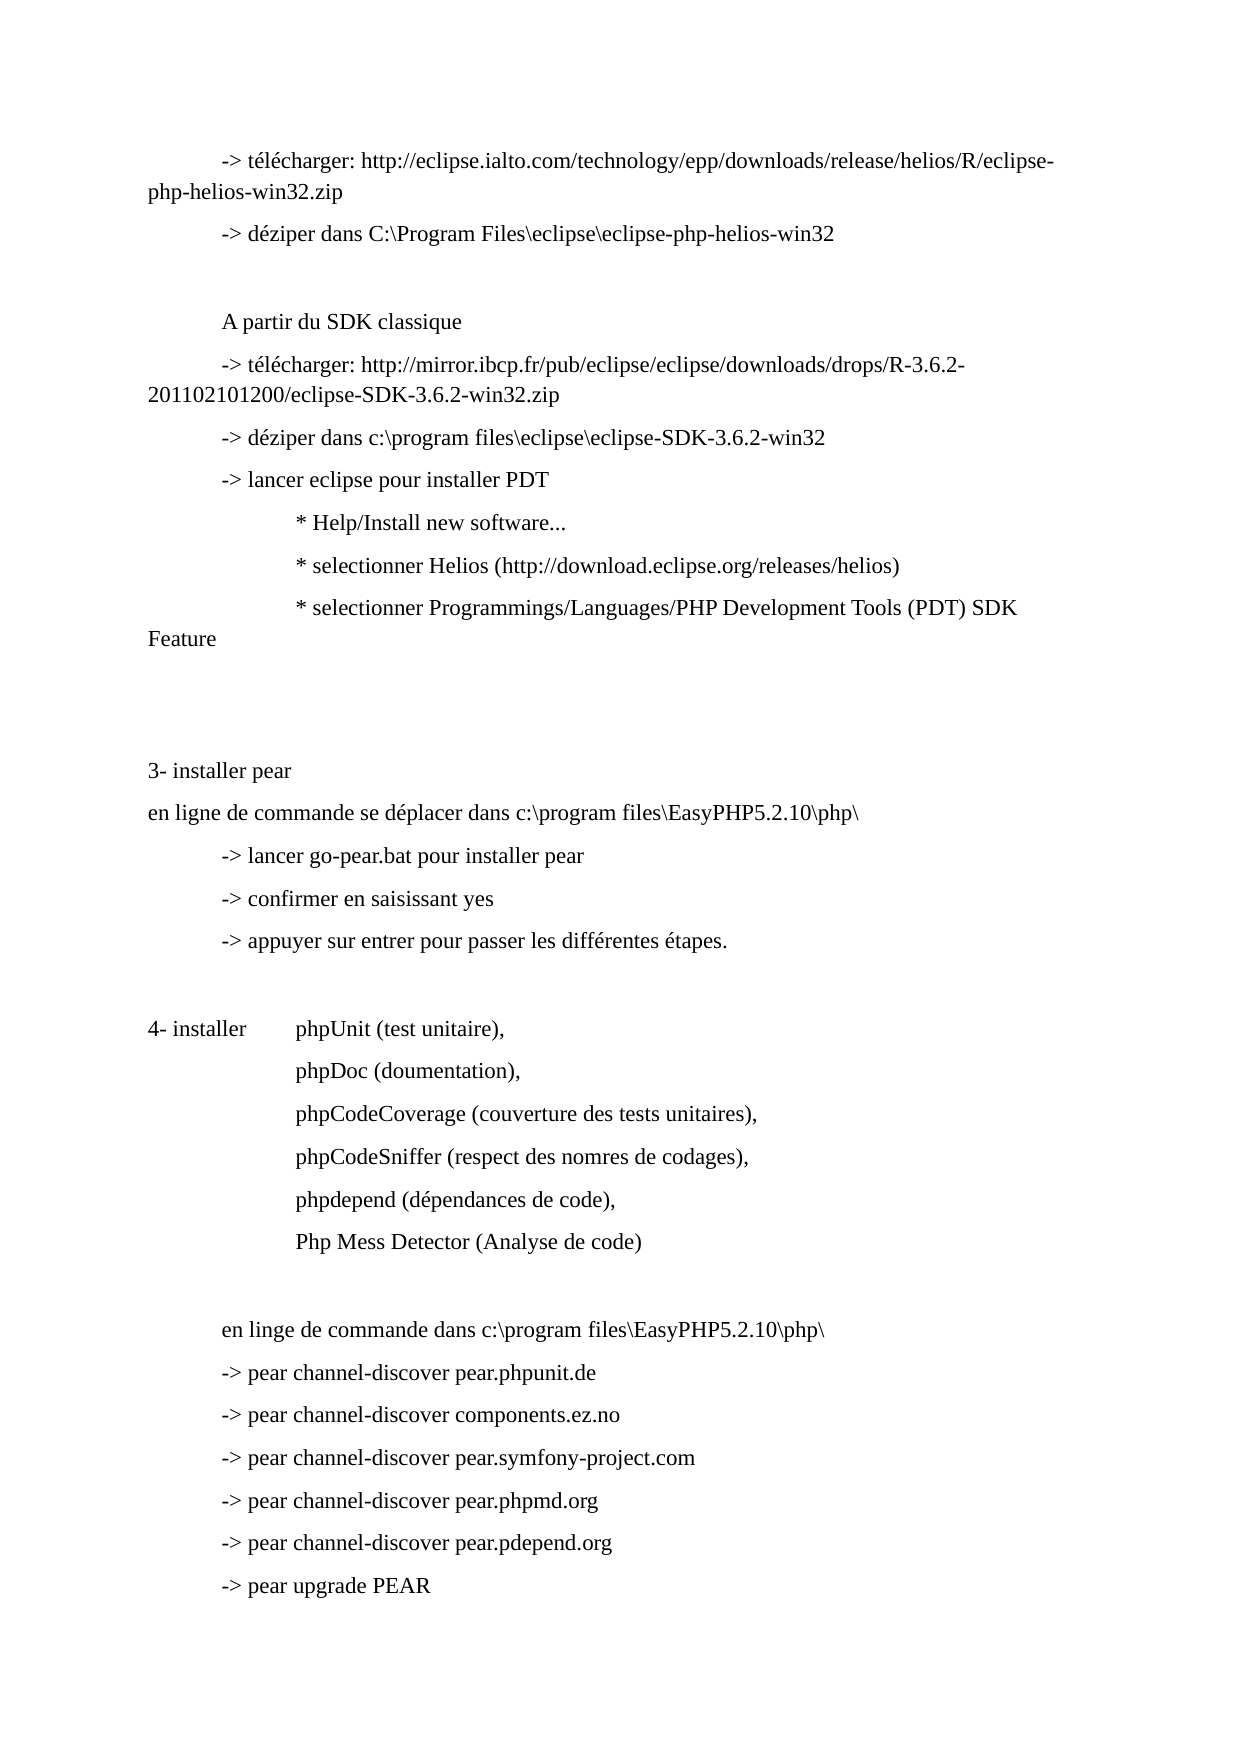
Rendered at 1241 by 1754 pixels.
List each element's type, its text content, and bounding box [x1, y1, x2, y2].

text -> confirmer en saisissant yes [148, 885, 1092, 911]
text -> déziper dans C:\Program Files\eclipse\eclipse-php-helios-win32 [148, 221, 1092, 247]
text 4- installer phpUnit (test unitaire), [148, 1015, 1092, 1041]
text phpDoc (doumentation), [148, 1058, 1092, 1084]
text -> pear channel-discover pear.phpunit.de [148, 1358, 1092, 1385]
text -> pear channel-discover pear.symfony-project.com [148, 1444, 1092, 1470]
text -> déziper dans c:\program files\eclipse\eclipse-SDK-3.6.2-win32 [148, 423, 1092, 450]
text Php Mess Detector (Analyse de code) [148, 1228, 1092, 1255]
text * selectionner Helios (http://download.eclipse.org/releases/helios) [148, 552, 1092, 578]
text en ligne de commande se déplacer dans c:\program files\EasyPHP5.2.10\php\ [148, 799, 1092, 826]
text -> télécharger: http://eclipse.ialto.com/technology/epp/downloads/release/helios/R/eclipse-php-helios-win32.zip [148, 148, 1092, 204]
text -> pear upgrade PEAR [148, 1572, 1092, 1598]
text * selectionner Programmings/Languages/PHP Development Tools (PDT) SDK Feature [148, 594, 1092, 651]
text -> appuyer sur entrer pour passer les différentes étapes. [148, 927, 1092, 954]
text -> télécharger: http://mirror.ibcp.fr/pub/eclipse/eclipse/downloads/drops/R-3.6.2-201102101200/eclipse-SDK-3.6.2-win32.zip [148, 351, 1092, 407]
text -> pear channel-discover pear.pdepend.org [148, 1529, 1092, 1556]
text -> pear channel-discover components.ez.no [148, 1401, 1092, 1428]
text phpCodeSniffer (respect des nomres de codages), [148, 1143, 1092, 1169]
text 3- installer pear [148, 757, 1092, 783]
text phpCodeCoverage (couverture des tests unitaires), [148, 1100, 1092, 1127]
text -> lancer go-pear.bat pour installer pear [148, 842, 1092, 868]
text * Help/Install new software... [148, 509, 1092, 535]
text -> lancer eclipse pour installer PDT [148, 466, 1092, 493]
text en linge de commande dans c:\program files\EasyPHP5.2.10\php\ [148, 1316, 1092, 1342]
text A partir du SDK classique [148, 308, 1092, 334]
text -> pear channel-discover pear.phpmd.org [148, 1487, 1092, 1513]
text phpdepend (dépendances de code), [148, 1186, 1092, 1212]
